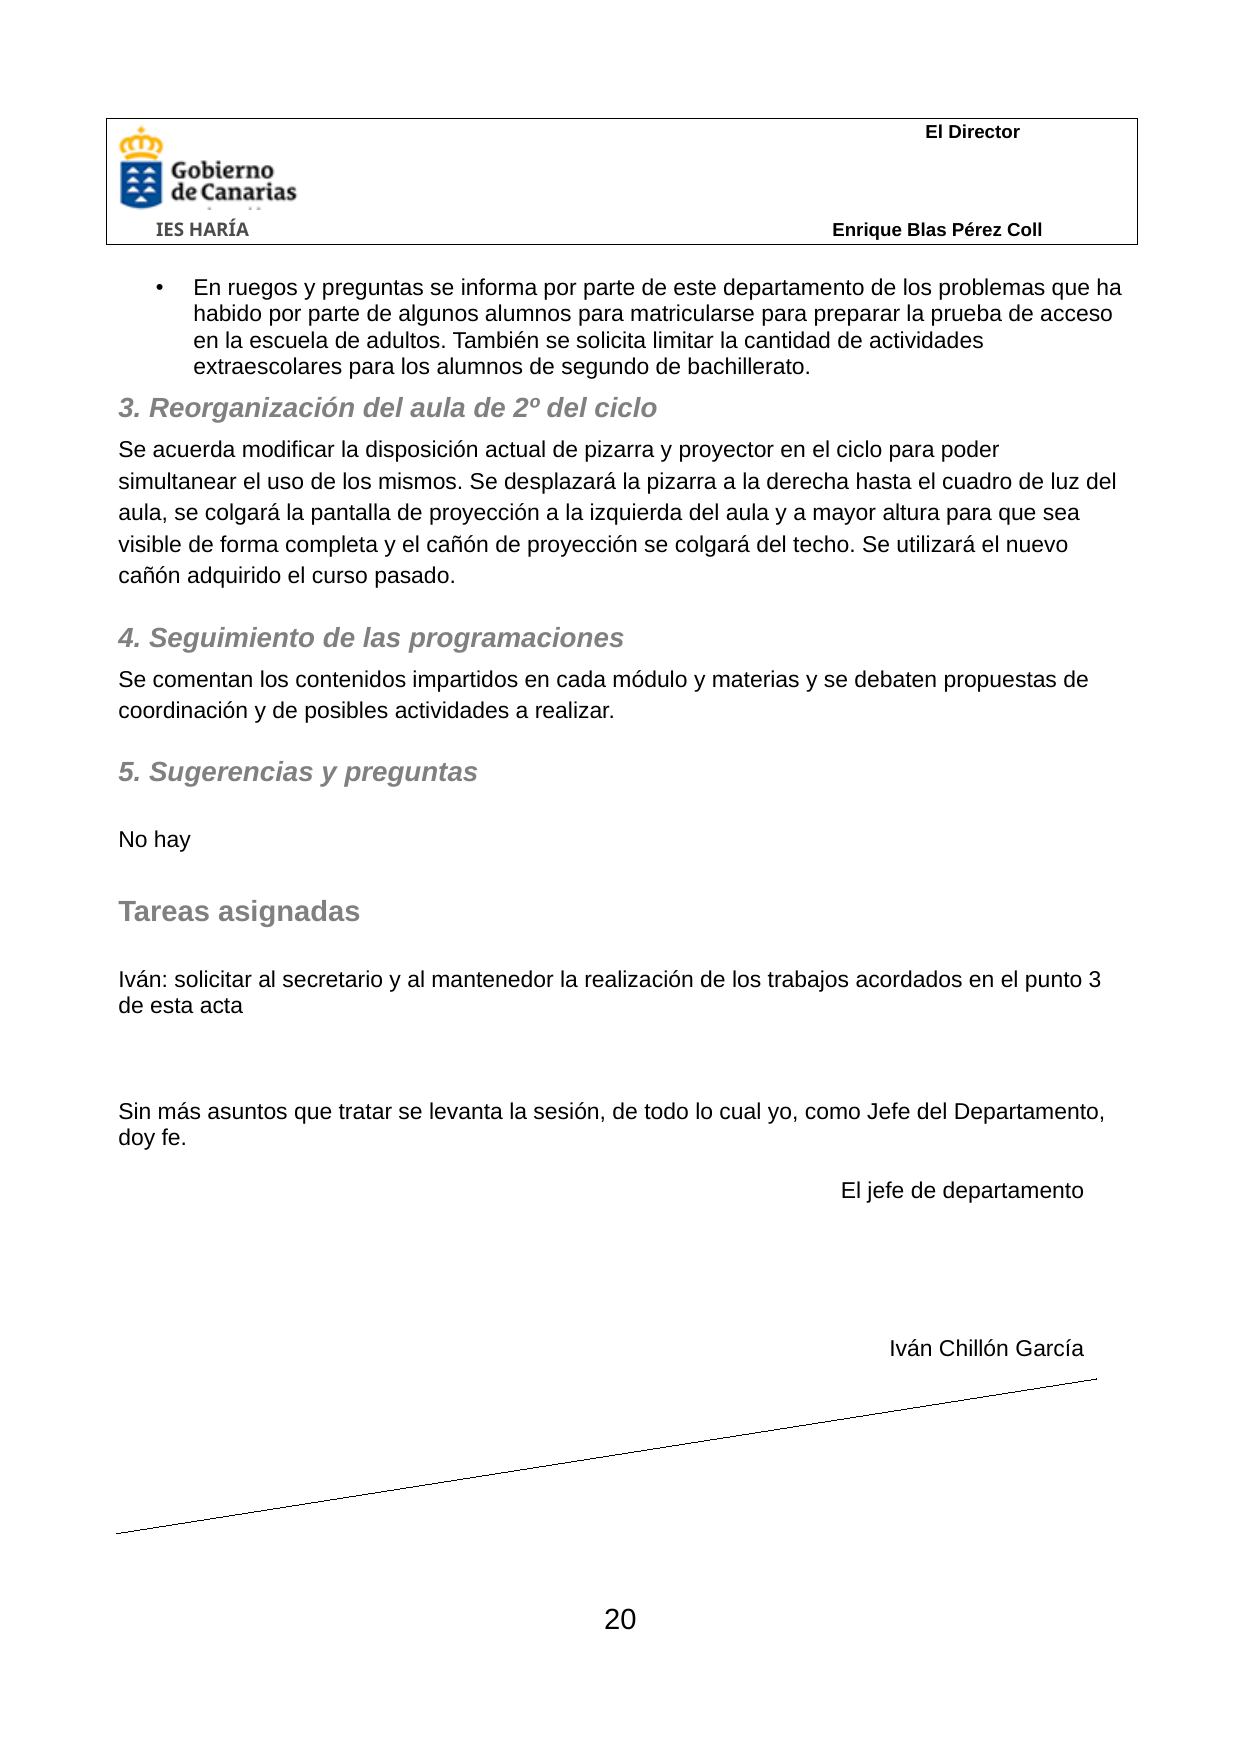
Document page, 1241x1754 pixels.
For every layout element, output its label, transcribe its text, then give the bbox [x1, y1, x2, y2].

text Se comentan los contenidos impartidos en cada módulo y materias y se debaten propuestas de coordinación y de posibles actividades a realizar. [118, 666, 1122, 723]
text No hay [118, 826, 1122, 853]
subtitle 3. Reorganización del aula de 2º del ciclo [118, 392, 1122, 424]
subtitle Tareas asignadas [118, 894, 1122, 927]
text Iván: solicitar al secretario y al mantenedor la realización de los trabajos acordados en el punto 3 de esta acta [118, 966, 1122, 1019]
list En ruegos y preguntas se informa por parte de este departamento de los problemas que ha habido por parte de algunos alumnos para matricularse para preparar la prueba de acceso en la escuela de adultos. También se solicita limitar la cantidad de actividades extraescolares para los alumnos de segundo de bachillerato. [156, 274, 1122, 379]
subtitle 4. Seguimiento de las programaciones [118, 621, 1122, 653]
picture [115, 123, 300, 210]
subtitle 5. Sugerencias y preguntas [118, 756, 1122, 788]
text Se acuerda modificar la disposición actual de pizarra y proyector en el ciclo para poder simultanear el uso de los mismos. Se desplazará la pizarra a la derecha hasta el cuadro de luz del aula, se colgará la pantalla de proyección a la izquierda del aula y a mayor altura para que sea visible de forma completa y el cañón de proyección se colgará del techo. Se utilizará el nuevo cañón adquirido el curso pasado. [118, 436, 1122, 589]
text Sin más asuntos que tratar se levanta la sesión, de todo lo cual yo, como Jefe del Departamento, doy fe. [118, 1098, 1122, 1151]
text Iván Chillón García [118, 1335, 1122, 1361]
text El jefe de departamento [118, 1177, 1122, 1203]
